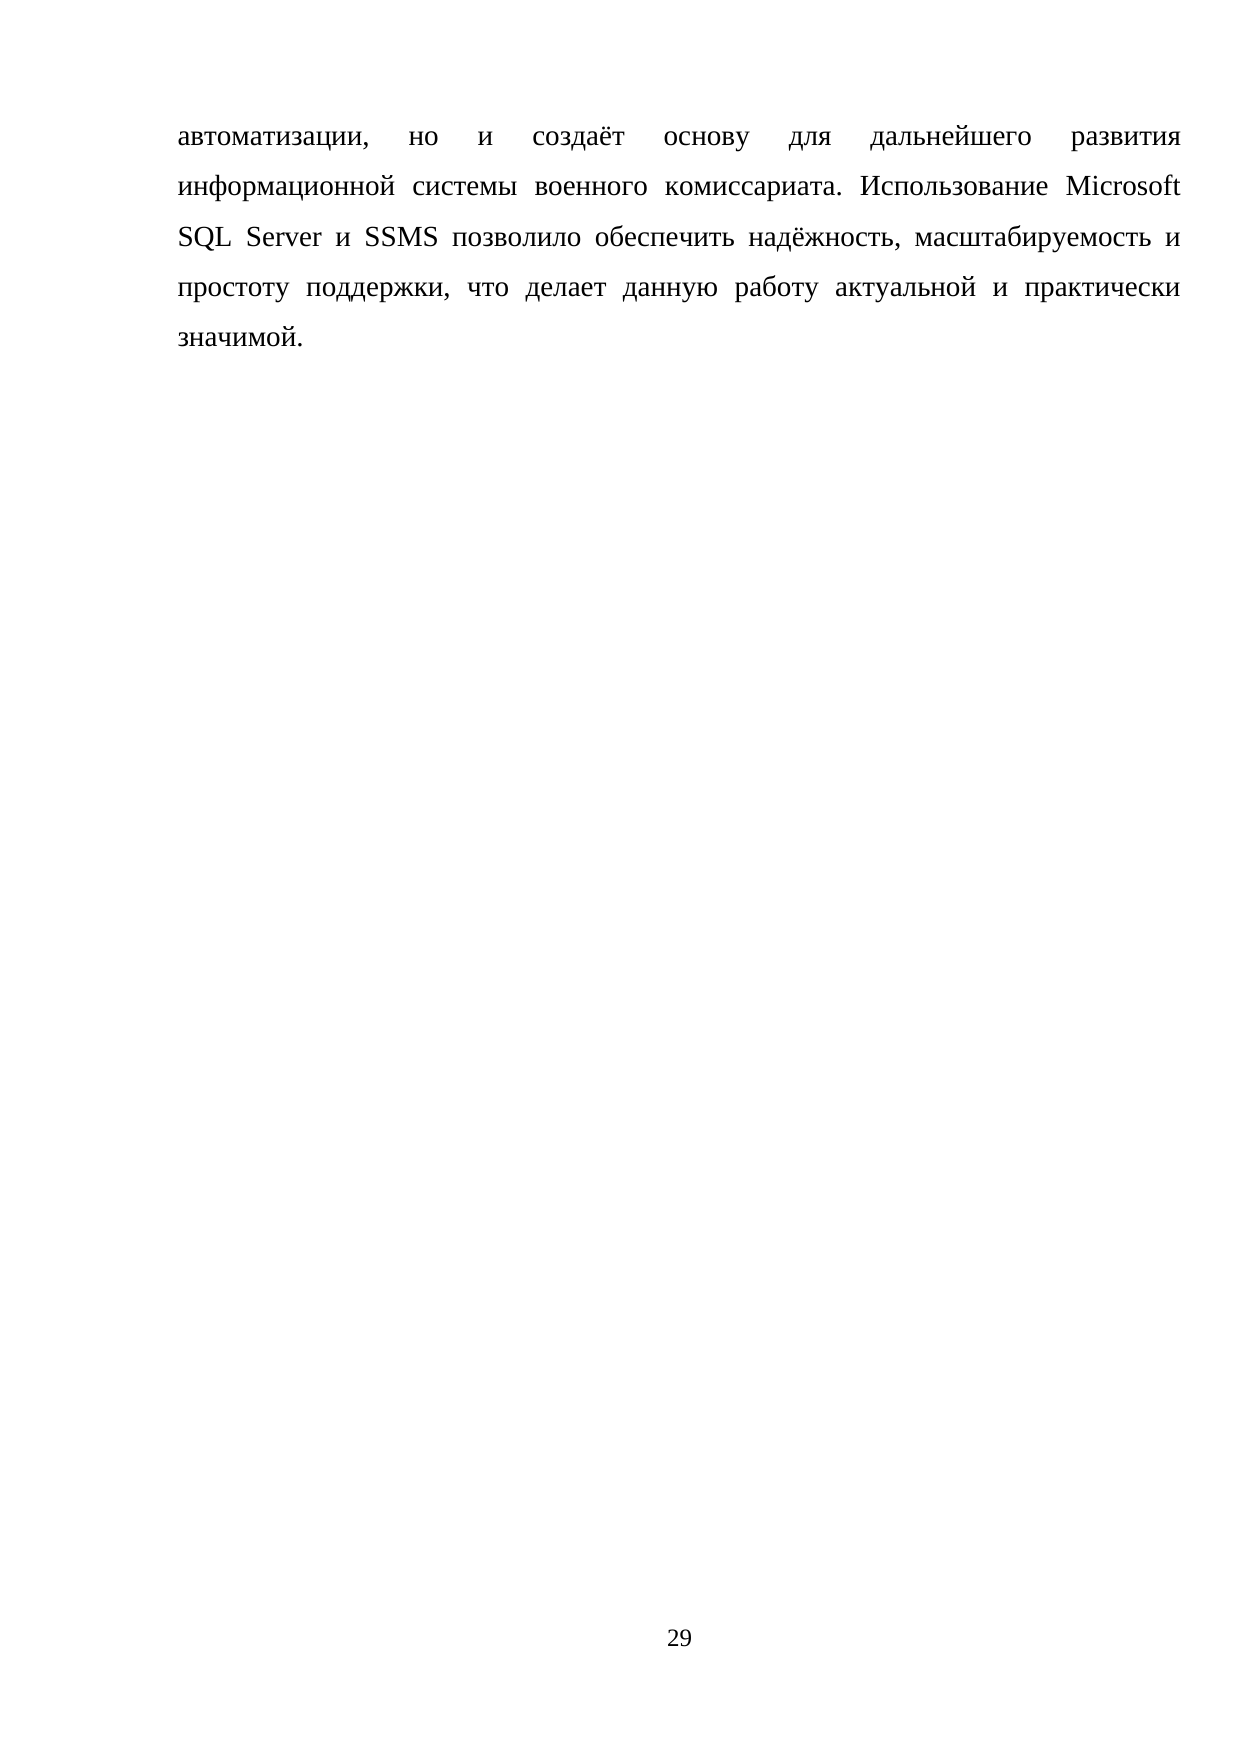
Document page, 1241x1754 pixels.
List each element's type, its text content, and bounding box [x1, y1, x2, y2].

text автоматизации, но и создаёт основу для дальнейшего развития информационной системы военного комиссариата. Использование Microsoft SQL Server и SSMS позволило обеспечить надёжность, масштабируемость и простоту поддержки, что делает данную работу актуальной и практически значимой. [177, 118, 1181, 353]
